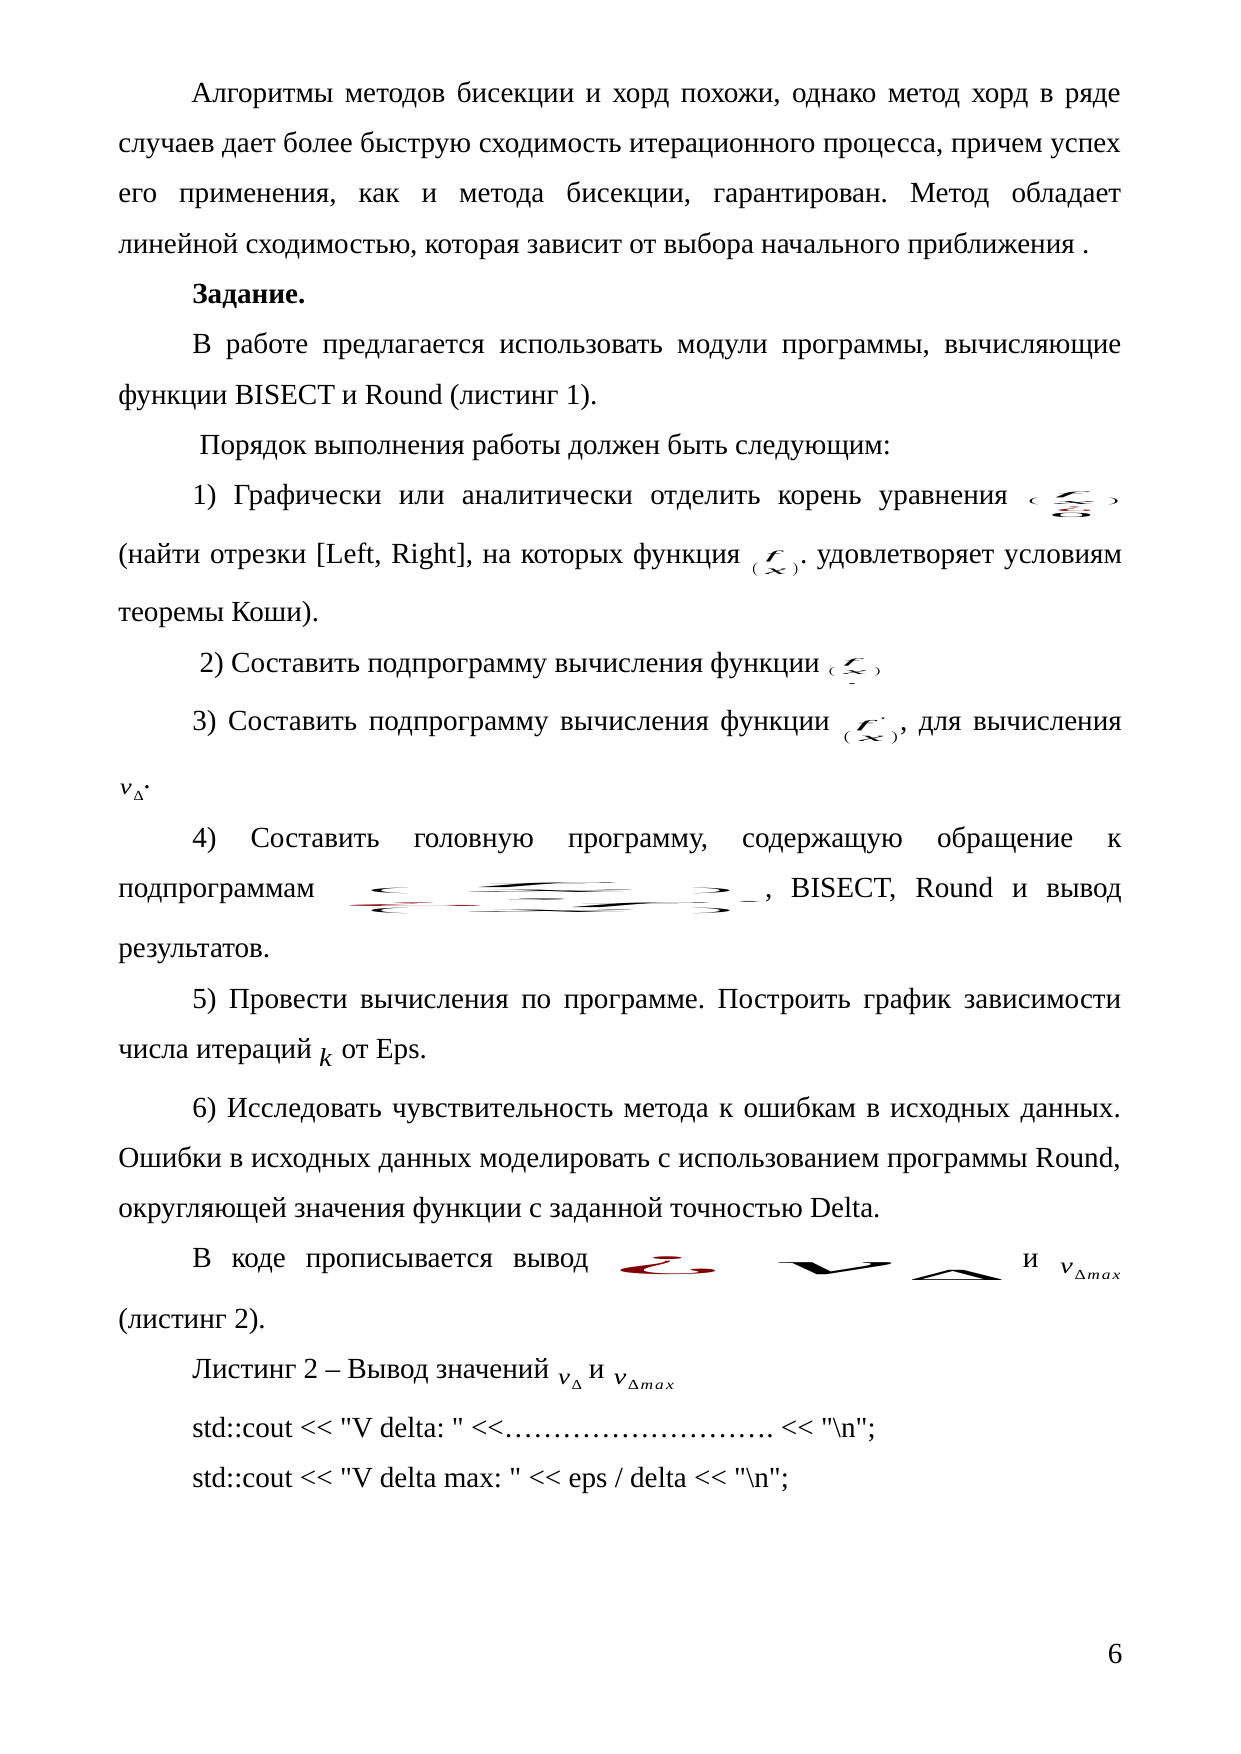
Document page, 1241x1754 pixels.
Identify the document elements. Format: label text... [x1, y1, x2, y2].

text 1) Графически или аналитически отделить корень уравнения (найти отрезки [Left, Right], на которых функция . удовлетворяет условиям теоремы Коши). [118, 477, 1122, 628]
text std::cout << "V delta max: " << eps / delta << "\n"; [118, 1460, 1122, 1493]
text 2) Составить подпрограмму вычисления функции [118, 645, 1122, 686]
text Порядок выполнения работы должен быть следующим: [118, 427, 1122, 461]
text В работе предлагается использовать модули программы, вычисляющие функции BISECT и Round (листинг 1). [118, 327, 1122, 410]
text std::cout << "V delta: " <<………………………. << "\n"; [118, 1410, 1122, 1443]
text 5) Провести вычисления по программе. Построить график зависимости числа итераций от Eps. [118, 981, 1122, 1073]
subtitle Задание. [118, 276, 1122, 310]
text В коде прописывается вывод и (листинг 2). [118, 1241, 1122, 1334]
text 4) Составить головную программу, содержащую обращение к подпрограммам , BISECT, Round и вывод результатов. [118, 820, 1122, 964]
text Алгоритмы методов бисекции и хорд похожи, однако метод хорд в ряде случаев дает более быструю сходимость итерационного процесса, причем успех его применения, как и метода бисекции, гарантирован. Метод обладает линейной сходимостью, которая зависит от выбора начального приближения . [118, 75, 1122, 259]
text Листинг 2 – Вывод значений и [118, 1351, 1122, 1393]
text 3) Составить подпрограмму вычисления функции , для вычисления . [118, 703, 1122, 803]
text 6) Исследовать чувствительность метода к ошибкам в исходных данных. Ошибки в исходных данных моделировать с использованием программы Round, округляющей значения функции с заданной точностью Delta. [118, 1090, 1122, 1224]
